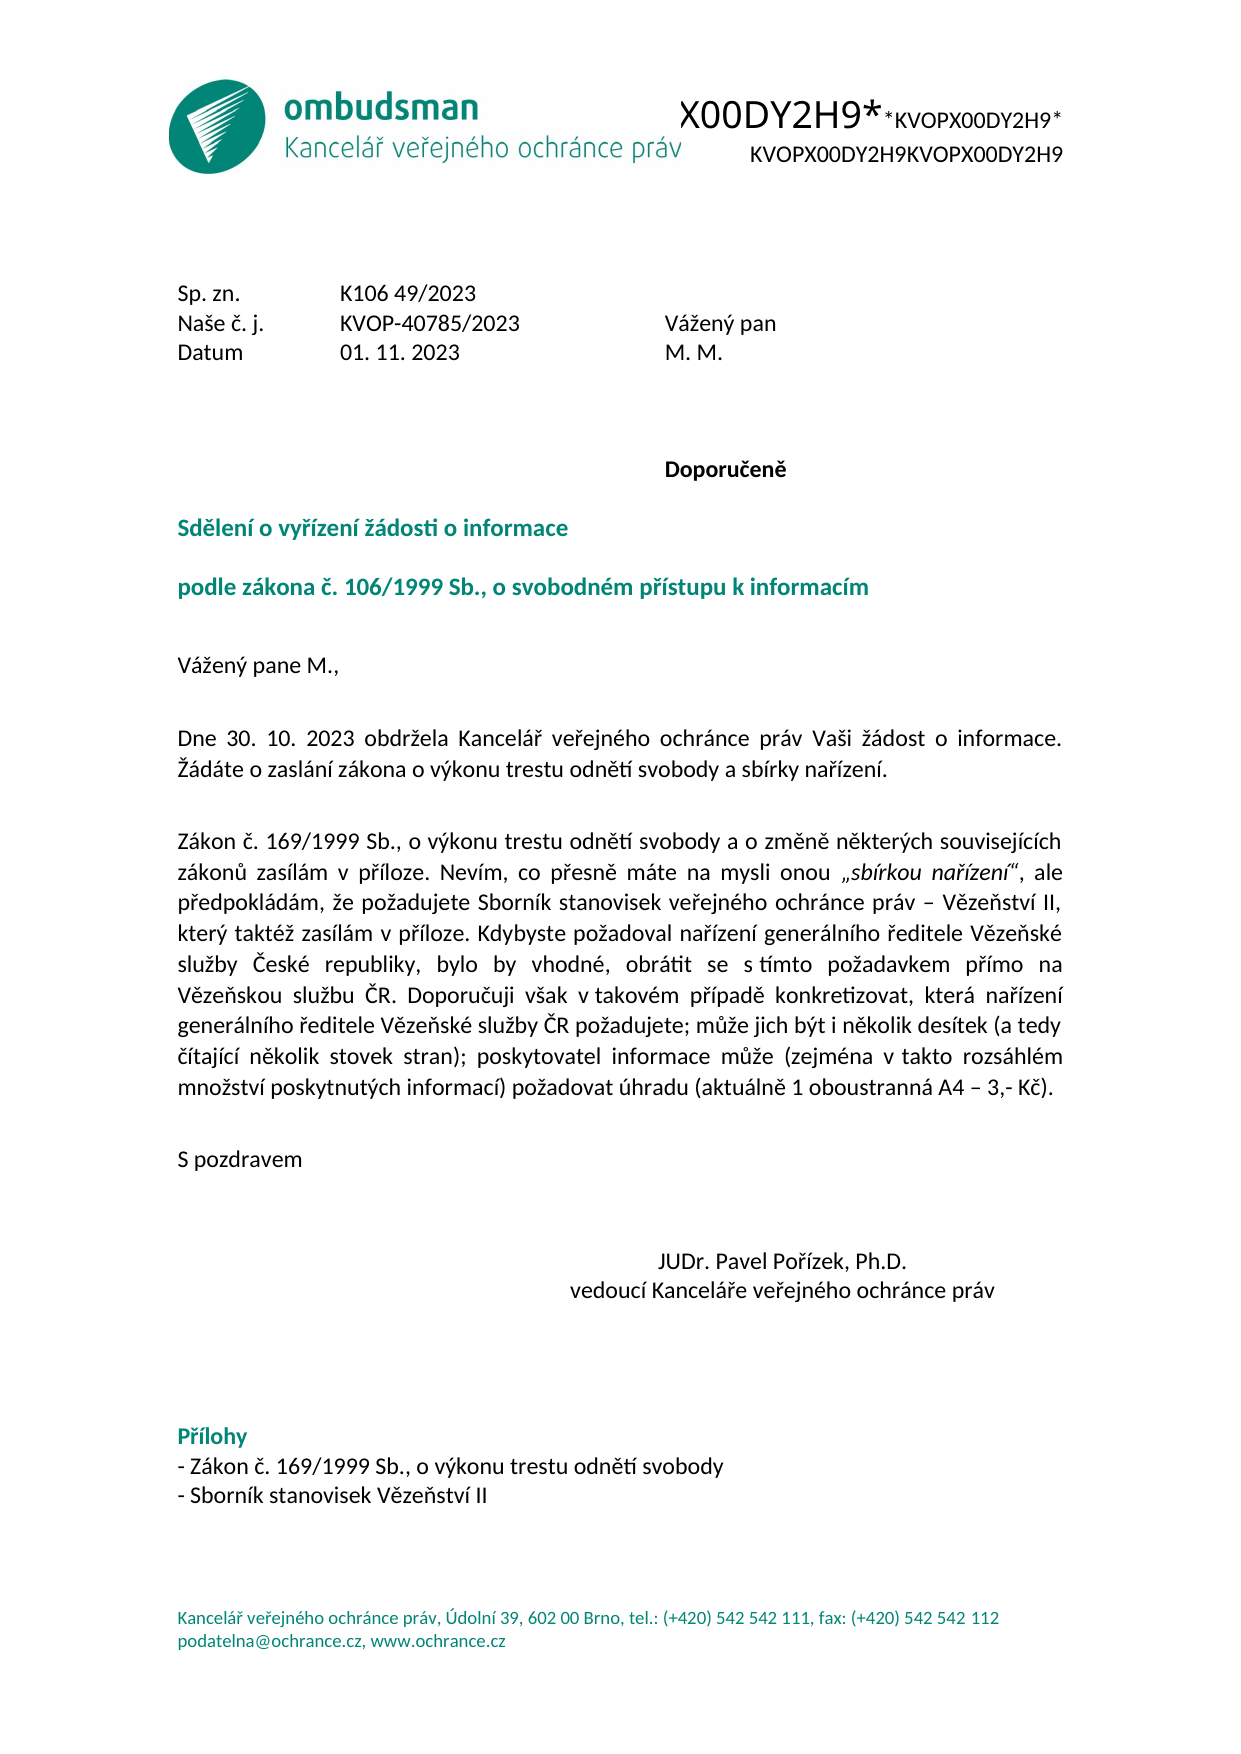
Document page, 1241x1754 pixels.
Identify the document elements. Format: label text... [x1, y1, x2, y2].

text - Sborník stanovisek Vězeňství II [177, 1480, 1063, 1509]
text - Zákon č. 169/1999 Sb., o výkonu trestu odnětí svobody [177, 1451, 1063, 1480]
table_header Vážený pan M. M. Doporučeně [665, 220, 1085, 513]
text Dne 30. 10. 2023 obdržela Kancelář veřejného ochránce práv Vaši žádost o informace. Žádáte o zaslání zákona o výkonu trestu odnětí svobody a sbírky nařízení. [177, 723, 1063, 783]
text vedoucí Kanceláře veřejného ochránce práv [502, 1275, 1063, 1304]
subtitle Sdělení o vyřízení žádosti o informace [177, 513, 1063, 543]
text Zákon č. 169/1999 Sb., o výkonu trestu odnětí svobody a o změně některých souvisejících zákonů zasílám v příloze. Nevím, co přesně máte na mysli onou „sbírkou nařízení“, ale předpokládám, že požadujete Sborník stanovisek veřejného ochránce práv – Vězeňství II, který taktéž zasílám v příloze. Kdybyste požadoval nařízení generálního ředitele Vězeňské služby České republiky, bylo by vhodné, obrátit se s tímto požadavkem přímo na Vězeňskou službu ČR. Doporučuji však v takovém případě konkretizovat, která nařízení generálního ředitele Vězeňské služby ČR požadujete; může jich být i několik desítek (a tedy čítající několik stovek stran); poskytovatel informace může (zejména v takto rozsáhlém množství poskytnutých informací) požadovat úhradu (aktuálně 1 oboustranná A4 – 3,- Kč). [177, 826, 1063, 1101]
text S pozdravem [177, 1144, 1063, 1173]
table_header K106 49/2023 KVOP-40785/2023 01. 11. 2023 [340, 220, 664, 513]
text JUDr. Pavel Pořízek, Ph.D. [502, 1246, 1063, 1275]
subtitle podle zákona č. 106/1999 Sb., o svobodném přístupu k informacím [177, 571, 1063, 602]
text Vážený pane M., [177, 651, 1063, 680]
text Přílohy [177, 1421, 1063, 1451]
table_header Sp. zn. Naše č. j. Datum [177, 220, 340, 513]
